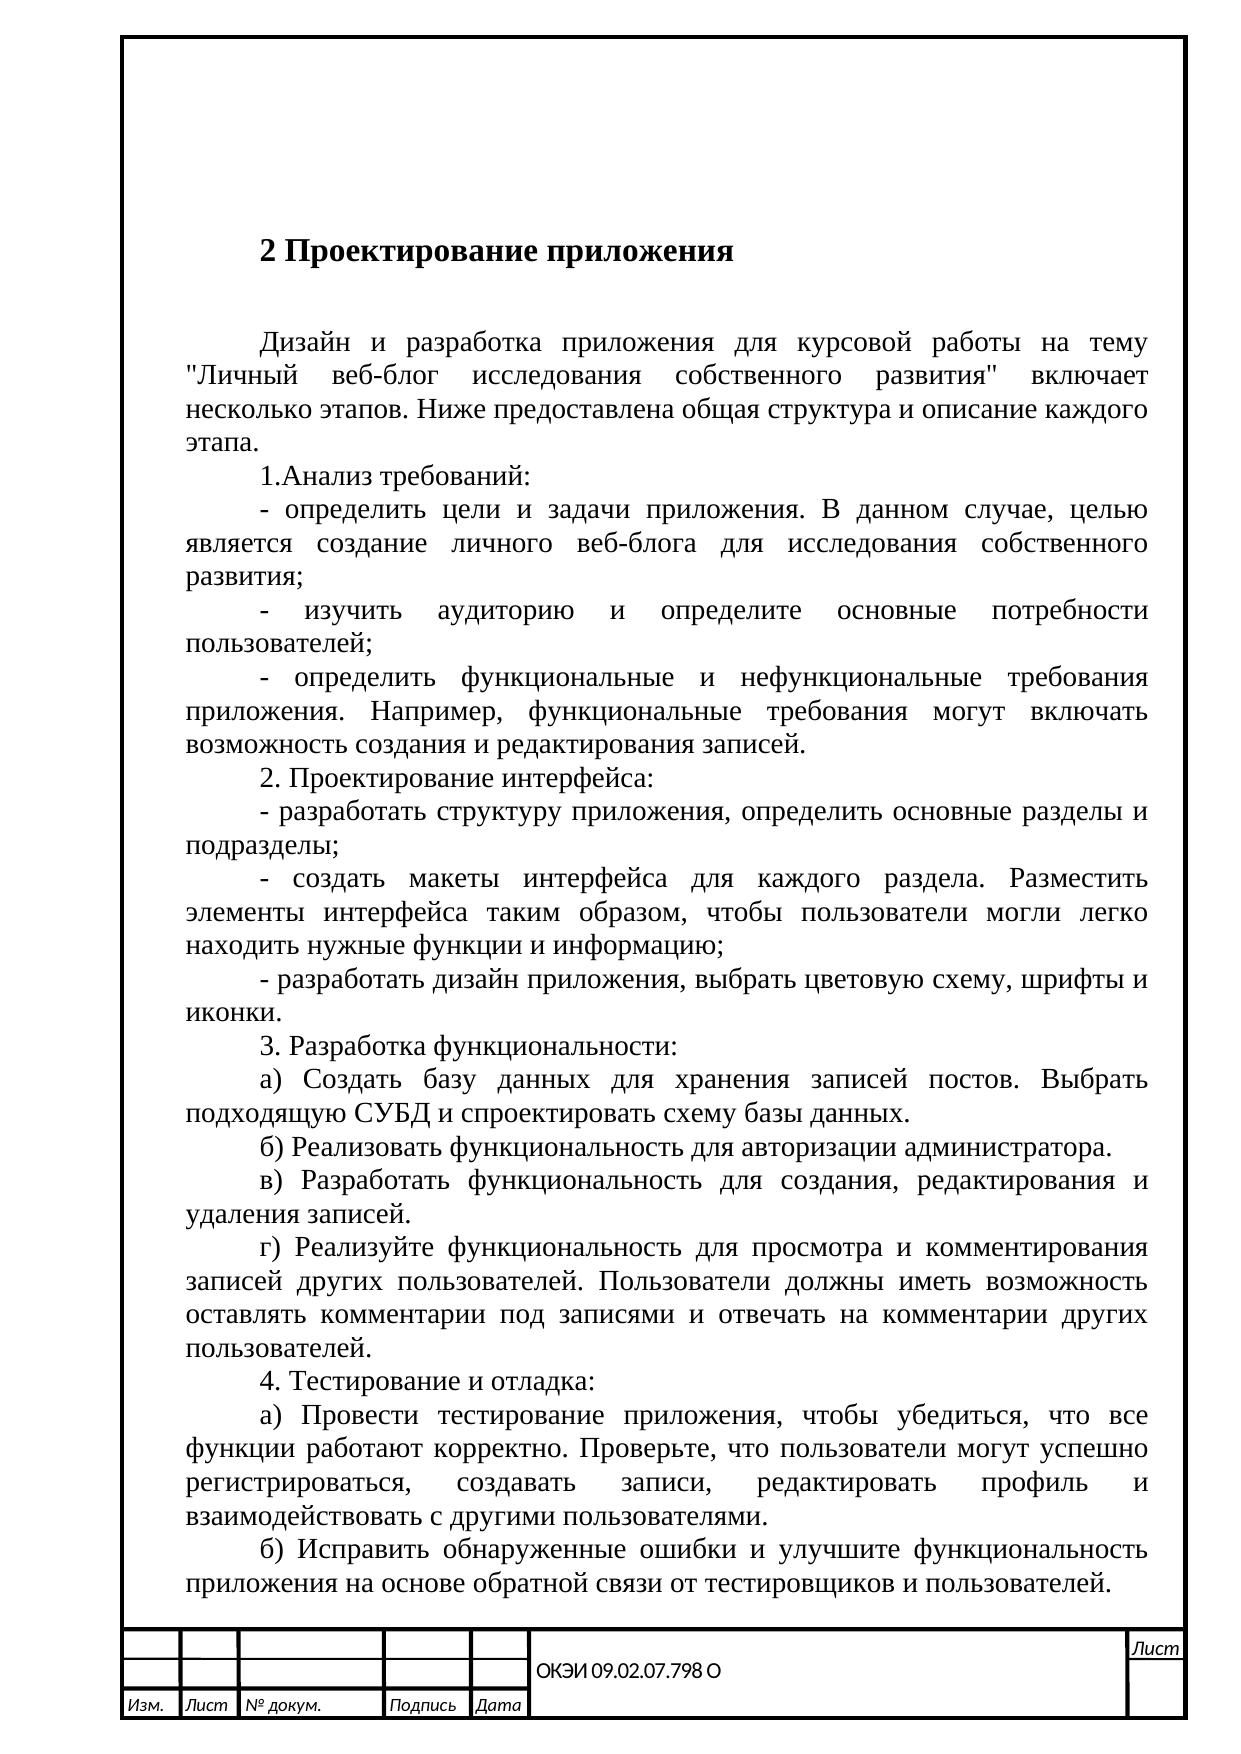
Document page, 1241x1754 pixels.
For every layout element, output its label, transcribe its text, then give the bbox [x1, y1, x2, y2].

text б) Реализовать функциональность для авторизации администратора. [185, 1129, 1149, 1162]
text - определить функциональные и нефункциональные требования приложения. Например, функциональные требования могут включать возможность создания и редактирования записей. [185, 659, 1149, 760]
text - изучить аудиторию и определите основные потребности пользователей; [185, 592, 1149, 659]
text - создать макеты интерфейса для каждого раздела. Разместить элементы интерфейса таким образом, чтобы пользователи могли легко находить нужные функции и информацию; [185, 860, 1149, 961]
text б) Исправить обнаруженные ошибки и улучшите функциональность приложения на основе обратной связи от тестировщиков и пользователей. [185, 1531, 1149, 1598]
text 1.Анализ требований: [185, 458, 1149, 491]
text 2. Проектирование интерфейса: [185, 760, 1149, 793]
text в) Разработать функциональность для создания, редактирования и удаления записей. [185, 1162, 1149, 1229]
subtitle 2 Проектирование приложения [185, 230, 1149, 269]
text - разработать дизайн приложения, выбрать цветовую схему, шрифты и иконки. [185, 961, 1149, 1028]
text - разработать структуру приложения, определить основные разделы и подразделы; [185, 793, 1149, 860]
text 4. Тестирование и отладка: [185, 1363, 1149, 1397]
text Дизайн и разработка приложения для курсовой работы на тему "Личный веб-блог исследования собственного развития" включает несколько этапов. Ниже предоставлена общая структура и описание каждого этапа. [185, 324, 1149, 458]
text 3. Разработка функциональности: [185, 1028, 1149, 1062]
text - определить цели и задачи приложения. В данном случае, целью является создание личного веб-блога для исследования собственного развития; [185, 491, 1149, 592]
text а) Провести тестирование приложения, чтобы убедиться, что все функции работают корректно. Проверьте, что пользователи могут успешно регистрироваться, создавать записи, редактировать профиль и взаимодействовать с другими пользователями. [185, 1397, 1149, 1531]
text а) Создать базу данных для хранения записей постов. Выбрать подходящую СУБД и спроектировать схему базы данных. [185, 1062, 1149, 1129]
text г) Реализуйте функциональность для просмотра и комментирования записей других пользователей. Пользователи должны иметь возможность оставлять комментарии под записями и отвечать на комментарии других пользователей. [185, 1229, 1149, 1363]
